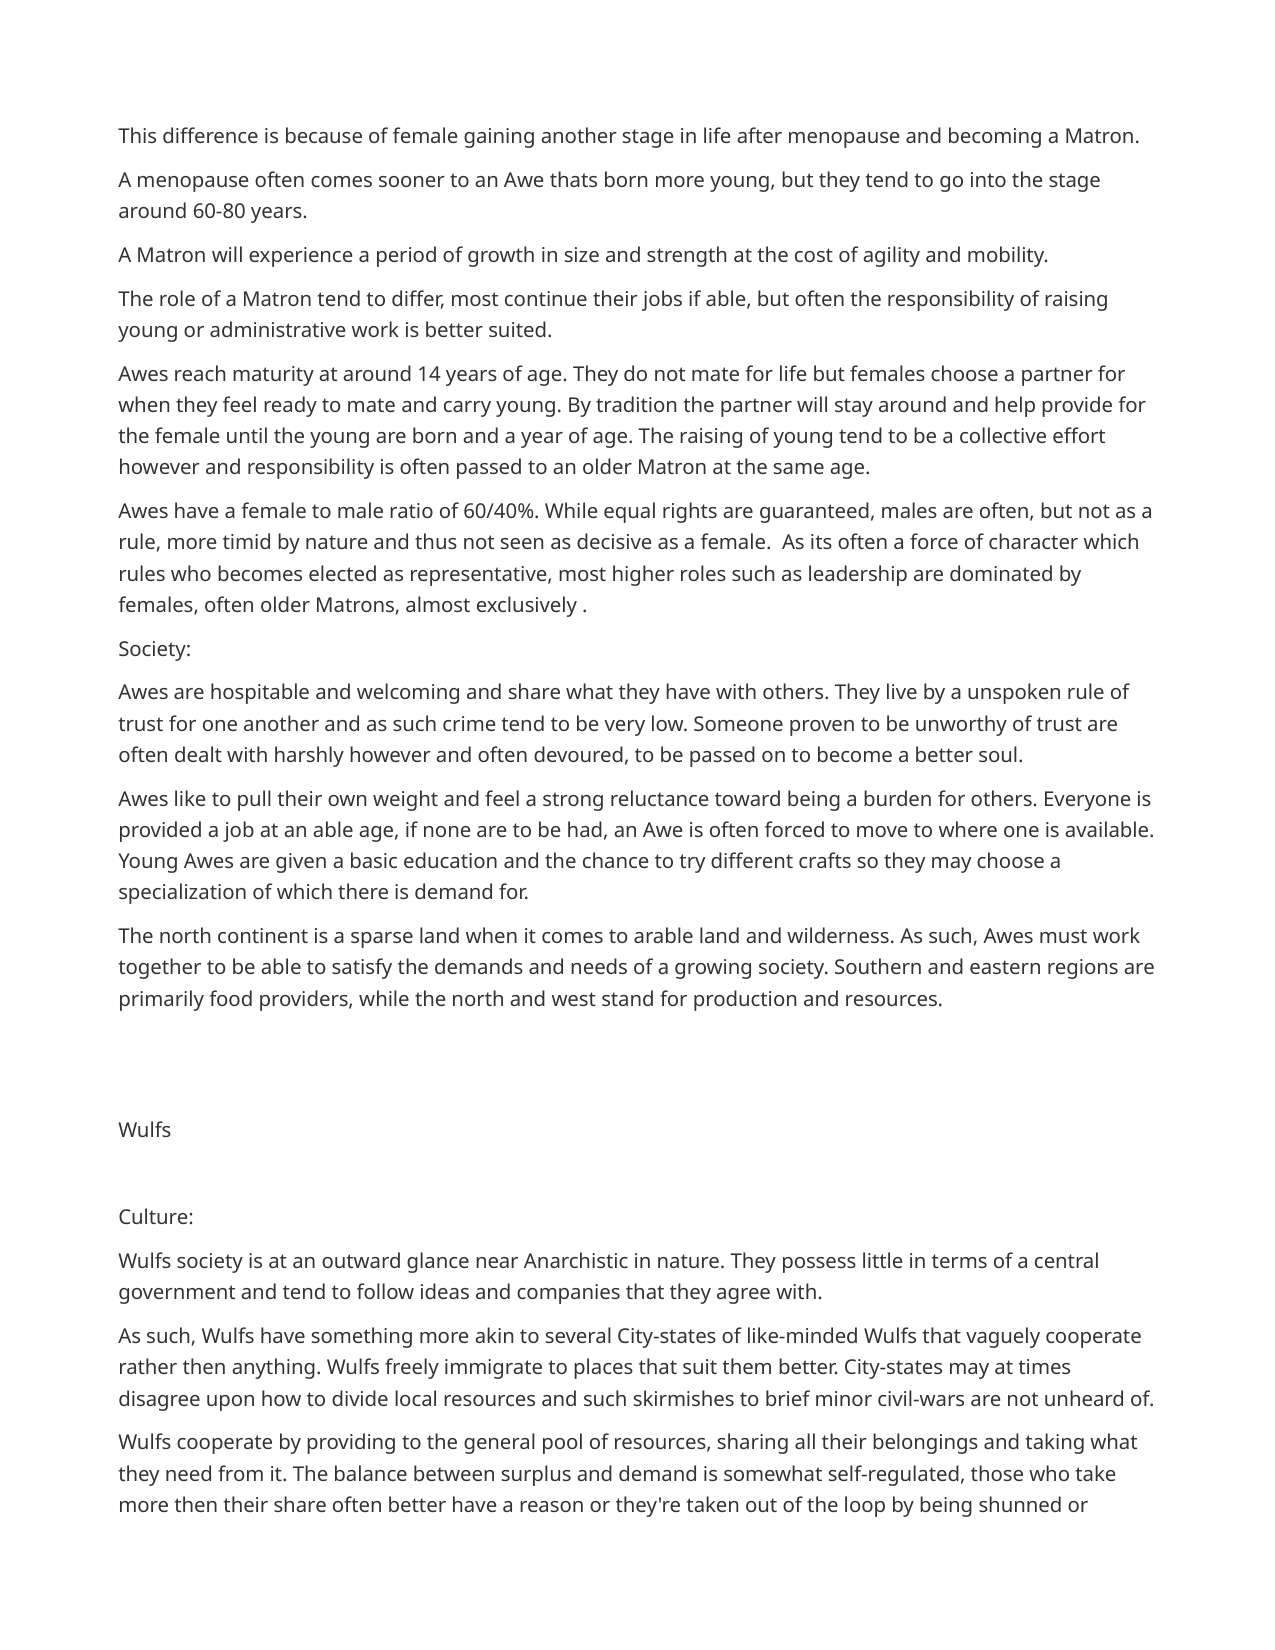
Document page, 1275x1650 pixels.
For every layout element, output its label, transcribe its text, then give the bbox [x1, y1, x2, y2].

text The north continent is a sparse land when it comes to arable land and wilderness. As such, Awes must work together to be able to satisfy the demands and needs of a growing society. Southern and eastern regions are primarily food providers, while the north and west stand for production and resources. [118, 918, 1157, 1012]
text Culture: [118, 1199, 1157, 1231]
text This difference is because of female gaining another stage in life after menopause and becoming a Matron. [118, 118, 1157, 149]
text A Matron will experience a period of growth in size and strength at the cost of agility and mobility. [118, 237, 1157, 268]
text Wulfs cooperate by providing to the general pool of resources, sharing all their belongings and taking what they need from it. The balance between surplus and demand is somewhat self-regulated, those who take more then their share often better have a reason or they're taken out of the loop by being shunned or [118, 1424, 1157, 1518]
text Awes reach maturity at around 14 years of age. They do not mate for life but females choose a partner for when they feel ready to mate and carry young. By tradition the partner will stay around and help provide for the female until the young are born and a year of age. The raising of young tend to be a collective effort however and responsibility is often passed to an older Matron at the same age. [118, 356, 1157, 481]
text As such, Wulfs have something more akin to several City-states of like-minded Wulfs that vaguely cooperate rather then anything. Wulfs freely immigrate to places that suit them better. City-states may at times disagree upon how to divide local resources and such skirmishes to brief minor civil-wars are not unheard of. [118, 1318, 1157, 1412]
text Awes are hospitable and welcoming and share what they have with others. They live by a unspoken rule of trust for one another and as such crime tend to be very low. Someone proven to be unworthy of trust are often dealt with harshly however and often devoured, to be passed on to become a better soul. [118, 674, 1157, 768]
text The role of a Matron tend to differ, most continue their jobs if able, but often the responsibility of raising young or administrative work is better suited. [118, 281, 1157, 343]
text A menopause often comes sooner to an Awe thats born more young, but they tend to go into the stage around 60-80 years. [118, 162, 1157, 224]
text Wulfs [118, 1112, 1157, 1143]
text Awes have a female to male ratio of 60/40%. While equal rights are guaranteed, males are often, but not as a rule, more timid by nature and thus not seen as decisive as a female. As its often a force of character which rules who becomes elected as representative, most higher roles such as leadership are dominated by females, often older Matrons, almost exclusively . [118, 493, 1157, 618]
text Wulfs society is at an outward glance near Anarchistic in nature. They possess little in terms of a central government and tend to follow ideas and companies that they agree with. [118, 1243, 1157, 1306]
text Society: [118, 631, 1157, 662]
text Awes like to pull their own weight and feel a strong reluctance toward being a burden for others. Everyone is provided a job at an able age, if none are to be had, an Awe is often forced to move to where one is available. Young Awes are given a basic education and the chance to try different crafts so they may choose a specialization of which there is demand for. [118, 781, 1157, 906]
